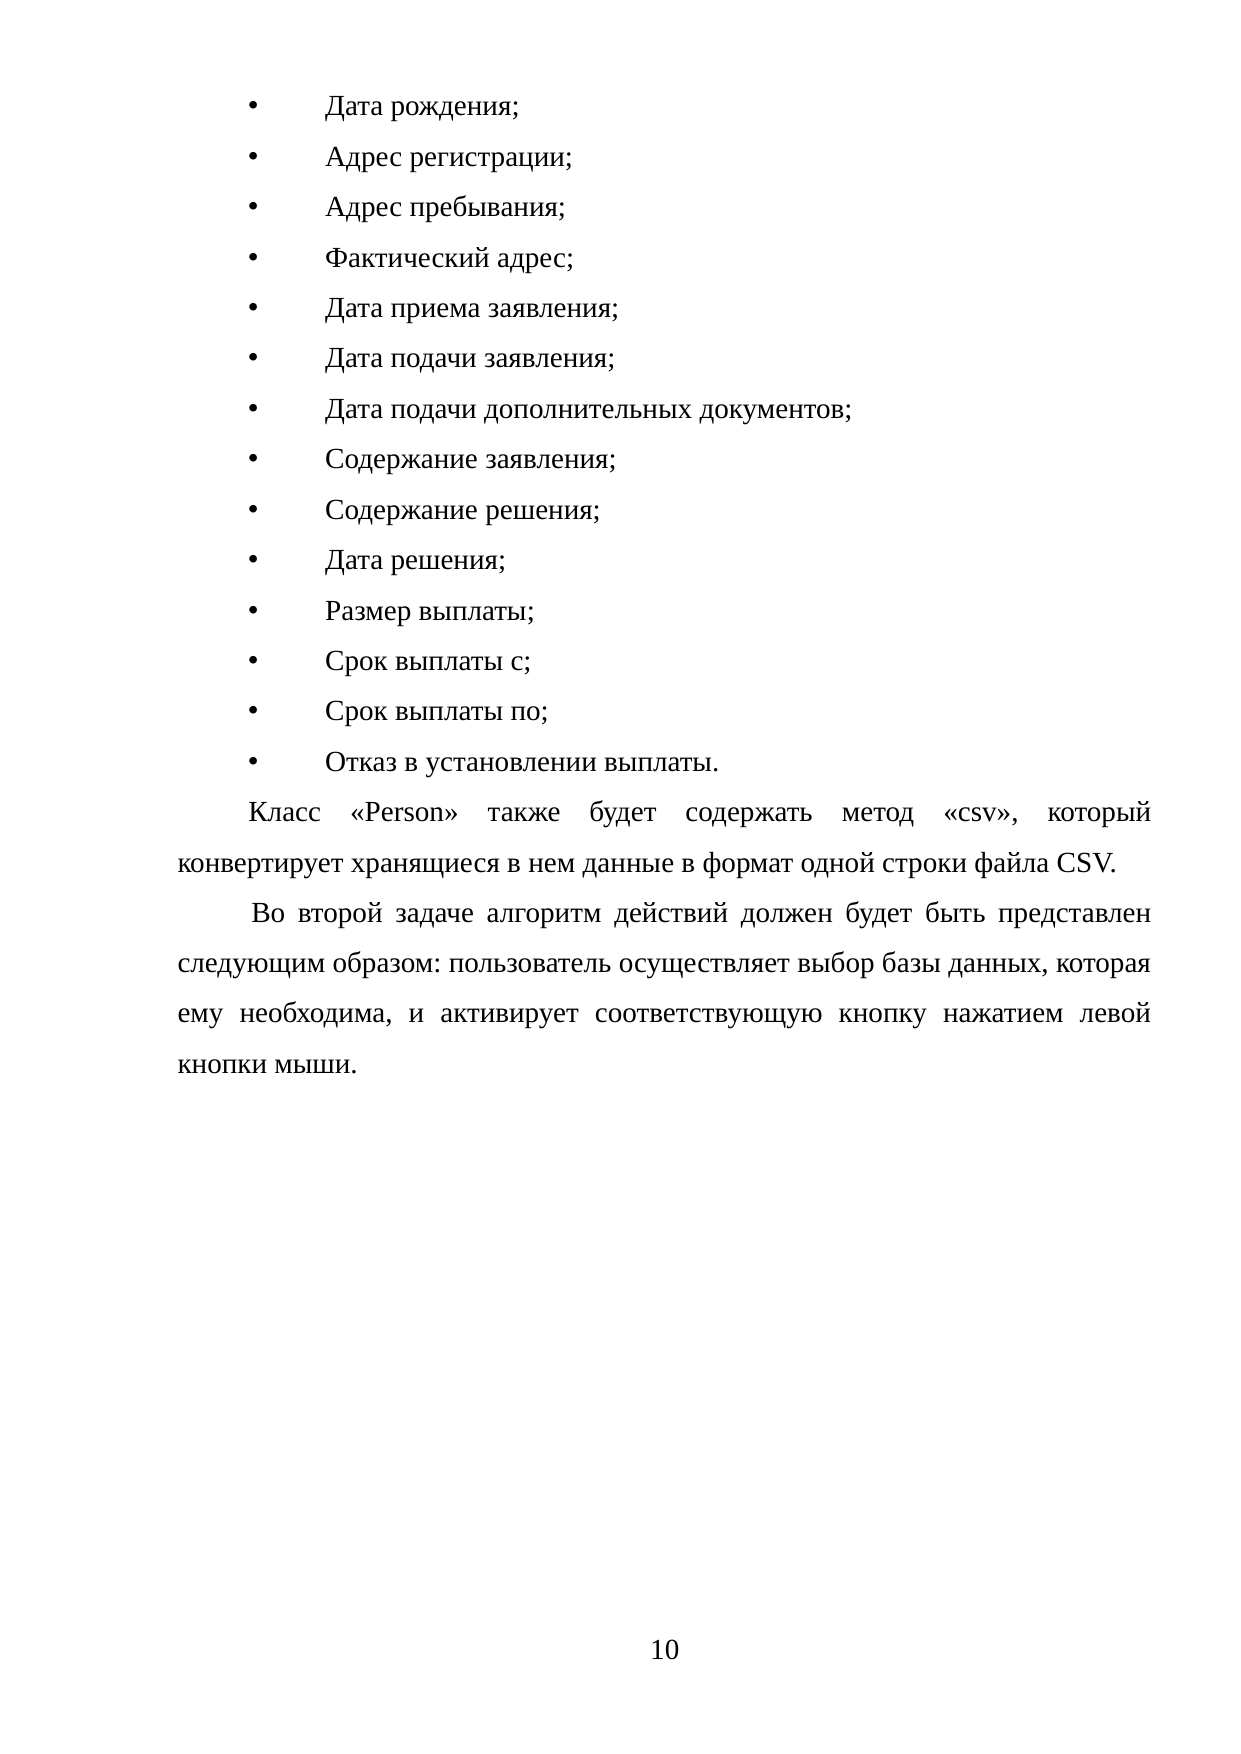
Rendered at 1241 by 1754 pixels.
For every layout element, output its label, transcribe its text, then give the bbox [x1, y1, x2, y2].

list Размер выплаты; [177, 593, 1152, 626]
list Содержание решения; [177, 492, 1152, 526]
list Отказ в установлении выплаты. [177, 744, 1152, 778]
list Срок выплаты с; [177, 643, 1152, 677]
list Срок выплаты по; [177, 693, 1152, 727]
list Дата подачи заявления; [177, 341, 1152, 374]
text Во второй задаче алгоритм действий должен будет быть представлен следующим образом: пользователь осуществляет выбор базы данных, которая ему необходима, и активирует соответствующую кнопку нажатием левой кнопки мыши. [177, 895, 1152, 1079]
list Адрес пребывания; [177, 189, 1152, 223]
list Фактический адрес; [177, 240, 1152, 273]
list Дата рождения; [177, 88, 1152, 122]
text Класс «Person» также будет содержать метод «csv», который конвертирует хранящиеся в нем данные в формат одной строки файла CSV. [177, 794, 1152, 878]
list Содержание заявления; [177, 441, 1152, 475]
list Адрес регистрации; [177, 139, 1152, 173]
list Дата подачи дополнительных документов; [177, 391, 1152, 425]
list Дата решения; [177, 542, 1152, 576]
list Дата приема заявления; [177, 290, 1152, 324]
